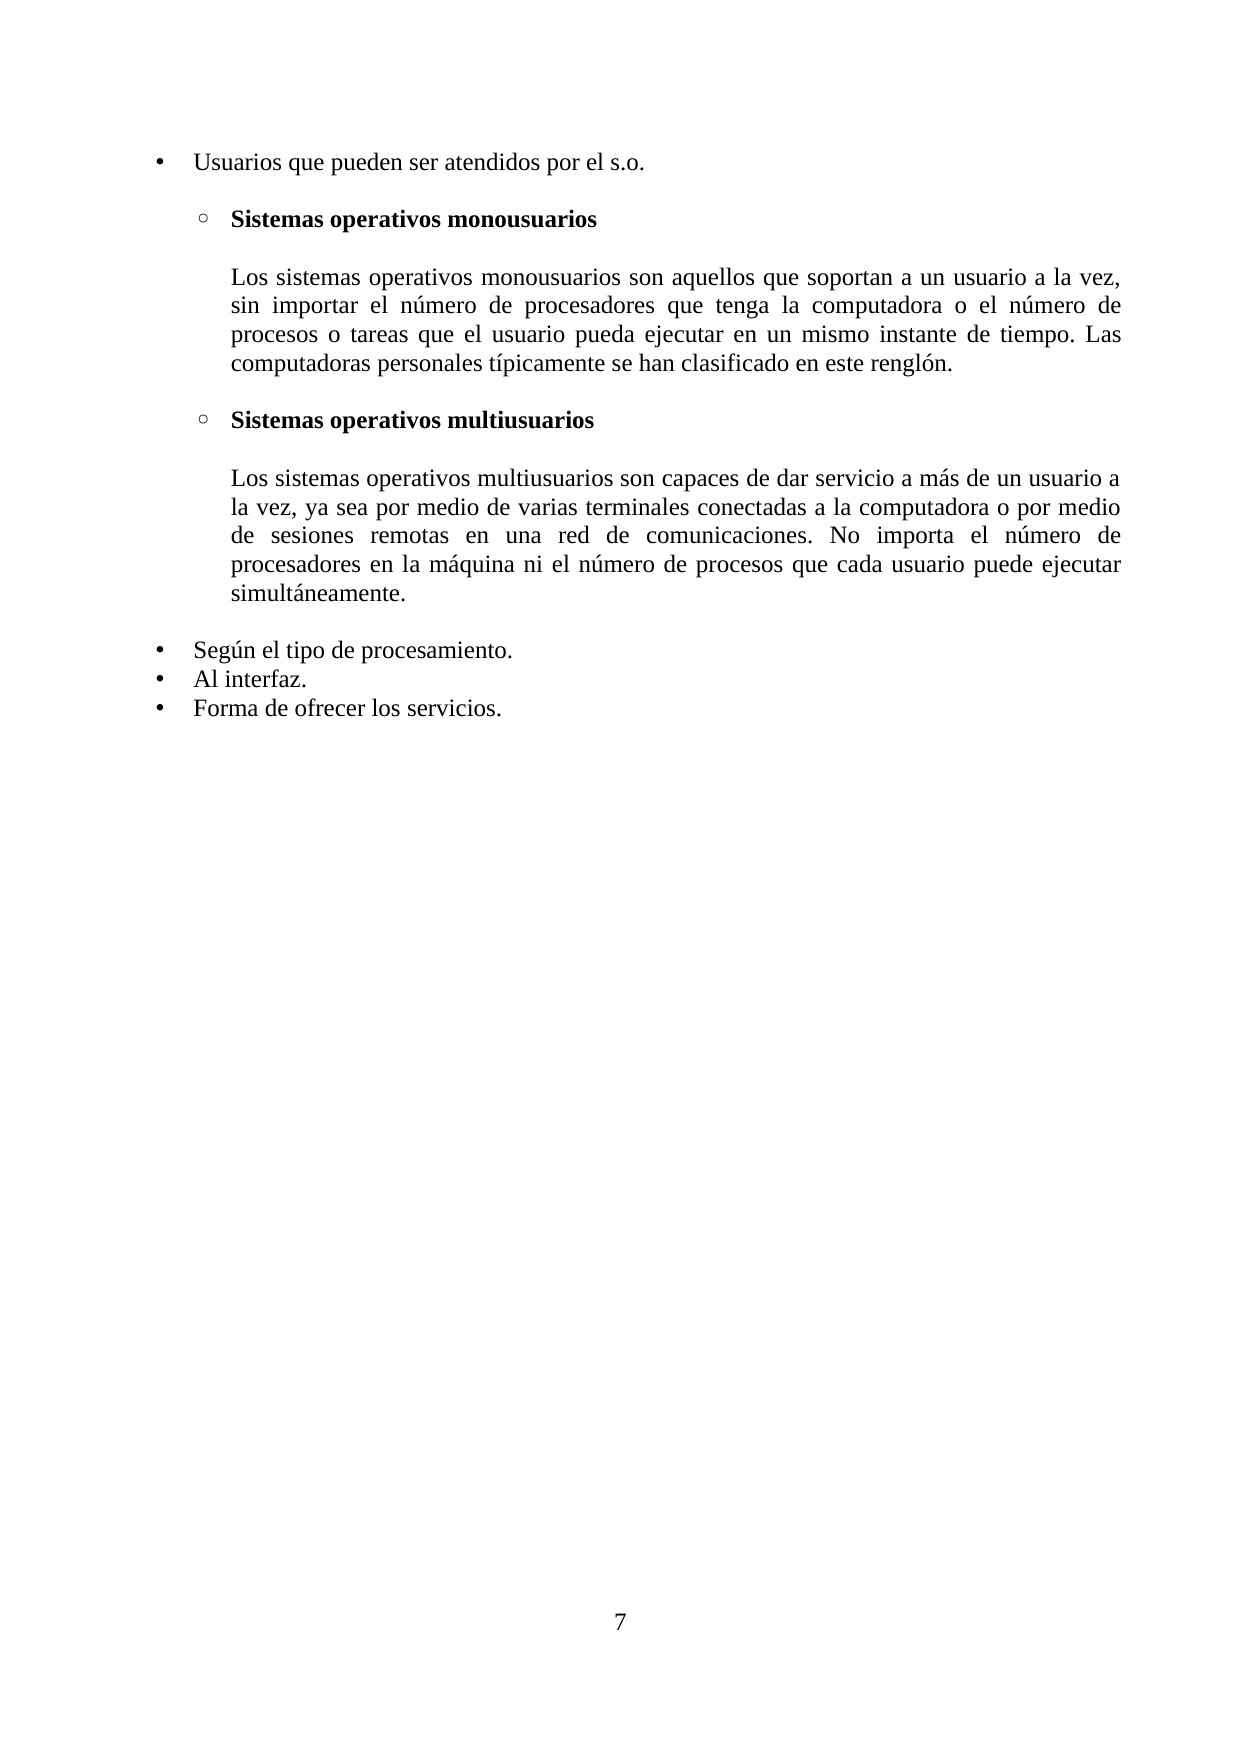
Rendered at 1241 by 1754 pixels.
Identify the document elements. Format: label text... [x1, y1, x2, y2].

list Forma de ofrecer los servicios. [156, 693, 1122, 722]
list Usuarios que pueden ser atendidos por el s.o. [156, 147, 1122, 176]
list Los sistemas operativos monousuarios son aquellos que soportan a un usuario a la vez, sin importar el número de procesadores que tenga la computadora o el número de procesos o tareas que el usuario pueda ejecutar en un mismo instante de tiempo. Las computadoras personales típicamente se han clasificado en este renglón. [193, 262, 1122, 377]
list Sistemas operativos multiusuarios [193, 406, 1122, 434]
list Los sistemas operativos multiusuarios son capaces de dar servicio a más de un usuario a la vez, ya sea por medio de varias terminales conectadas a la computadora o por medio de sesiones remotas en una red de comunicaciones. No importa el número de procesadores en la máquina ni el número de procesos que cada usuario puede ejecutar simultáneamente. [193, 463, 1122, 607]
list Según el tipo de procesamiento. [156, 636, 1122, 664]
list Al interfaz. [156, 664, 1122, 693]
list Sistemas operativos monousuarios [193, 204, 1122, 233]
